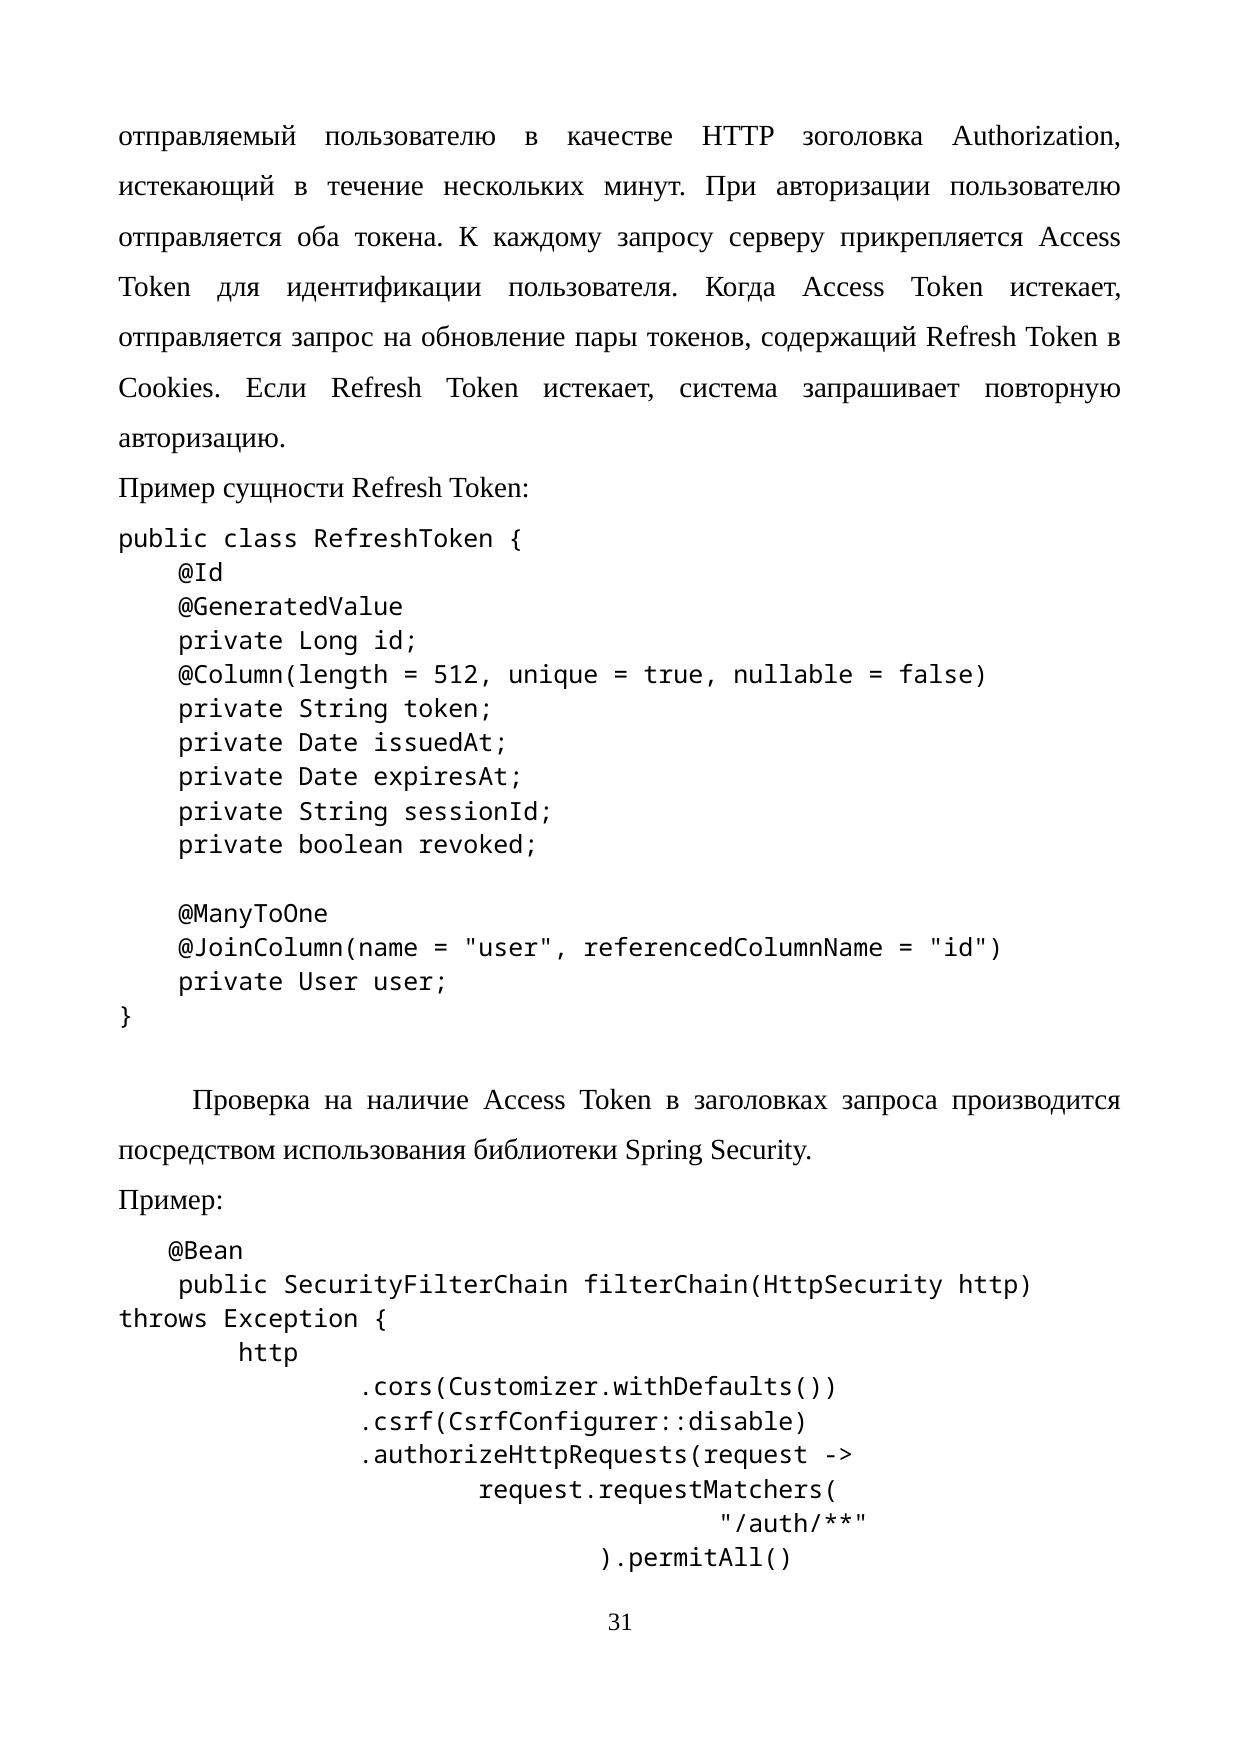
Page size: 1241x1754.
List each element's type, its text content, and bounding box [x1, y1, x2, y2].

text @Column(length = 512, unique = true, nullable = false) [118, 657, 1122, 691]
text @JoinColumn(name = "user", referencedColumnName = "id") [118, 929, 1122, 963]
text .authorizeHttpRequests(request -> [118, 1437, 1122, 1471]
text .cors(Customizer.withDefaults()) [118, 1369, 1122, 1403]
text http [118, 1335, 1122, 1369]
text @GeneratedValue [118, 589, 1122, 623]
text Пример: [118, 1182, 1122, 1216]
text Проверка на наличие Access Token в заголовках запроса производится посредством использования библиотеки Spring Security. [118, 1082, 1122, 1166]
text private Date expiresAt; [118, 759, 1122, 793]
text @Id [118, 555, 1122, 589]
text private boolean revoked; [118, 827, 1122, 861]
text "/auth/**" [118, 1505, 1122, 1539]
text public SecurityFilterChain filterChain(HttpSecurity http) throws Exception { [118, 1267, 1122, 1335]
text private User user; [118, 963, 1122, 997]
text отправляемый пользователю в качестве HTTP зоголовка Authorization, истекающий в течение нескольких минут. При авторизации пользователю отправляется оба токена. К каждому запросу серверу прикрепляется Access Token для идентификации пользователя. Когда Access Token истекает, отправляется запрос на обновление пары токенов, содержащий Refresh Token в Cookies. Если Refresh Token истекает, система запрашивает повторную авторизацию. [118, 118, 1122, 453]
text private String token; [118, 691, 1122, 725]
text private Date issuedAt; [118, 725, 1122, 759]
text } [118, 997, 1122, 1032]
text Пример сущности Refresh Token: [118, 470, 1122, 504]
text private Long id; [118, 623, 1122, 657]
text @Bean [118, 1233, 1122, 1267]
text @ManyToOne [118, 895, 1122, 929]
text ).permitAll() [118, 1539, 1122, 1573]
text private String sessionId; [118, 793, 1122, 827]
text request.requestMatchers( [118, 1471, 1122, 1505]
text .csrf(CsrfConfigurer::disable) [118, 1403, 1122, 1437]
text public class RefreshToken { [118, 521, 1122, 555]
